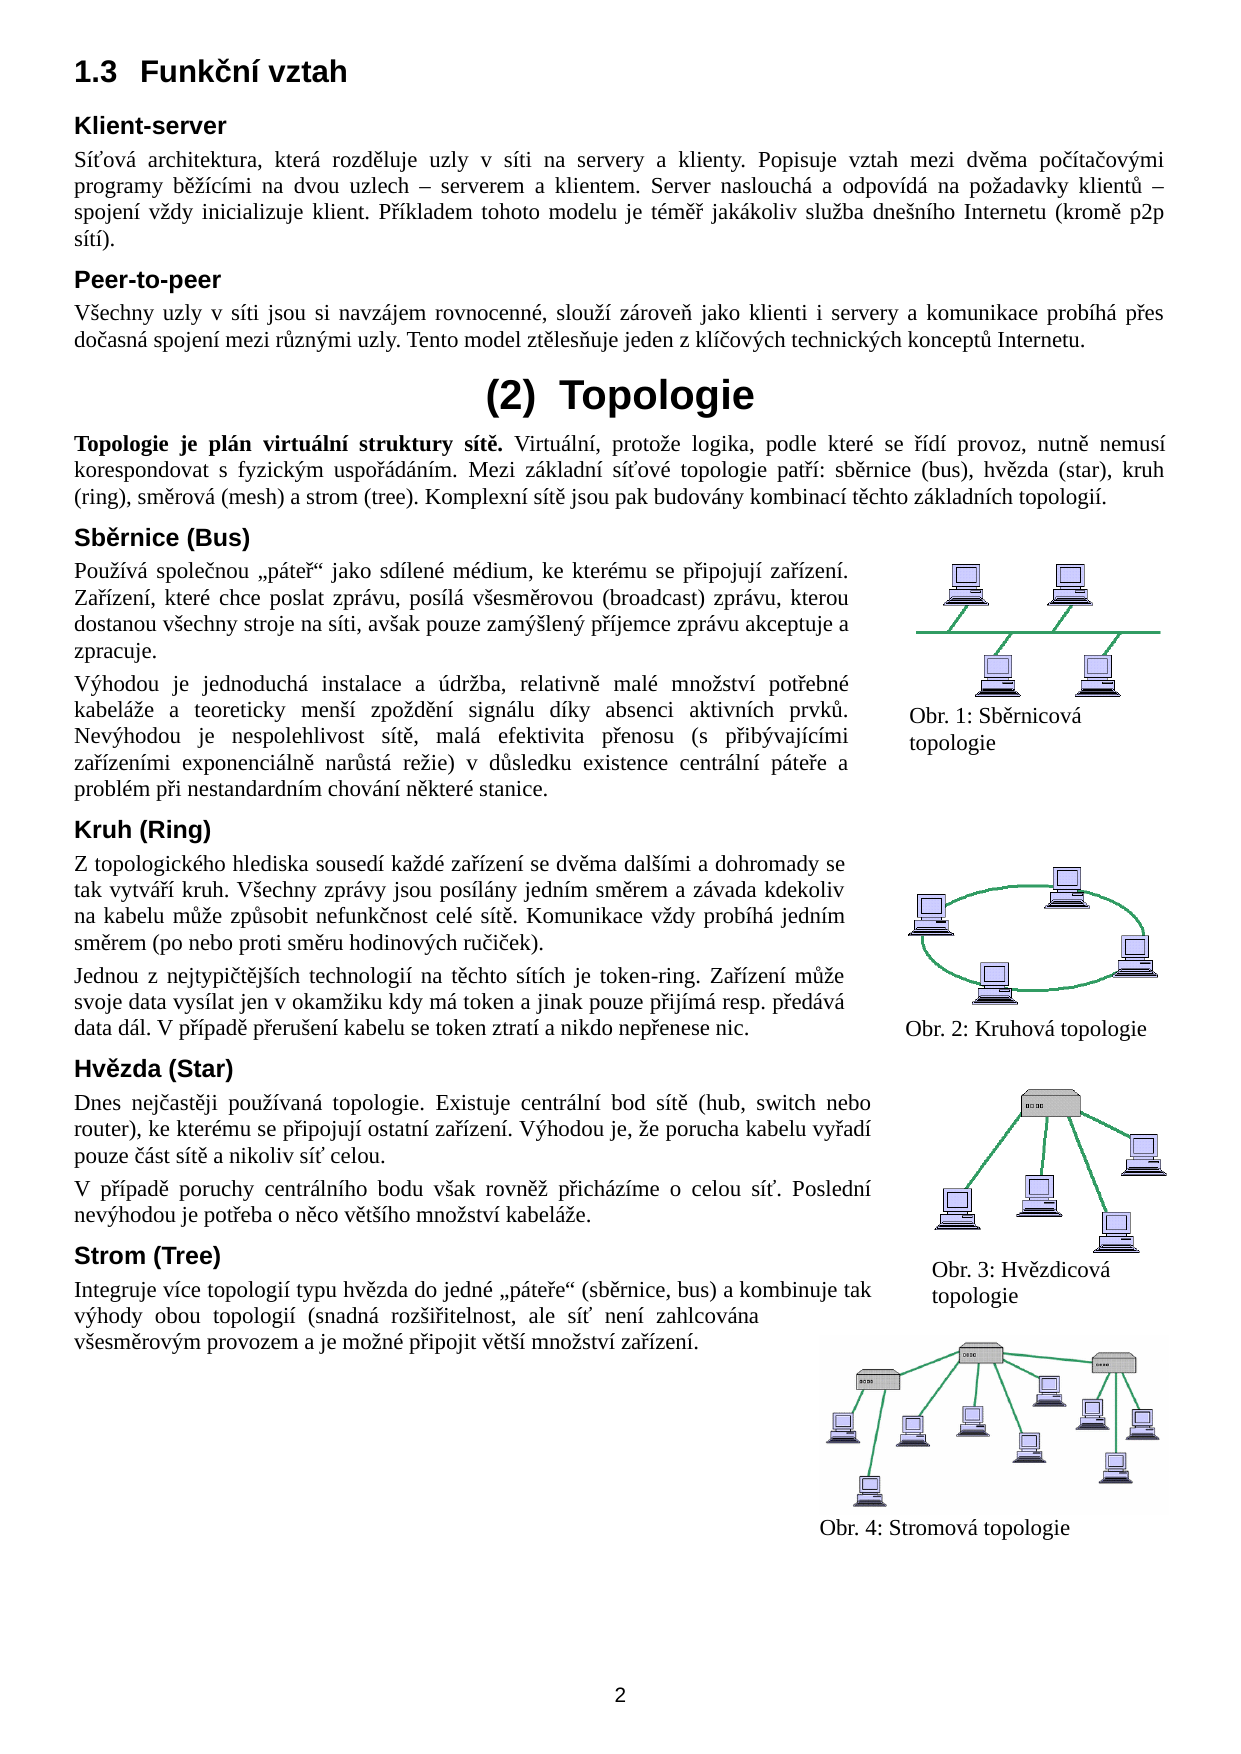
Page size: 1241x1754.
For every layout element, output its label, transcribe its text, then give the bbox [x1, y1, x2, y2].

text Jednou z nejtypičtějších technologií na těchto sítích je token-ring. Zařízení může svoje data vysílat jen v okamžiku kdy má token a jinak pouze přijímá resp. předává data dál. V případě přerušení kabelu se token ztratí a nikdo nepřenese nic. [74, 962, 905, 1041]
picture [931, 1084, 1169, 1256]
picture [909, 558, 1166, 703]
text Dnes nejčastěji používaná topologie. Existuje centrální bod sítě (hub, switch nebo router), ke kterému se připojují ostatní zařízení. Výhodou je, že porucha kabelu vyřadí pouze část sítě a nikoliv síť celou. [74, 1089, 931, 1168]
text Obr. 4: Stromová topologie [819, 1515, 1168, 1541]
subtitle Topologie [74, 370, 1166, 418]
picture [819, 1335, 1169, 1515]
subtitle Kruh (Ring) [74, 815, 1166, 855]
text Topologie je plán virtuální struktury sítě. Virtuální, protože logika, podle které se řídí provoz, nutně nemusí korespondovat s fyzickým uspořádáním. Mezi základní síťové topologie patří: sběrnice (bus), hvězda (star), kruh (ring), směrová (mesh) a strom (tree). Komplexní sítě jsou pak budovány kombinací těchto základních topologií. [74, 430, 1166, 509]
subtitle Hvězda (Star) [74, 1054, 1168, 1084]
text Obr. 3: Hvězdicová topologie [932, 1256, 1168, 1309]
subtitle Klient-server [74, 111, 1166, 140]
subtitle Sběrnice (Bus) [74, 523, 1166, 558]
subtitle Funkční vztah [74, 53, 1166, 89]
subtitle Peer-to-peer [74, 265, 1166, 293]
text Všechny uzly v síti jsou si navzájem rovnocenné, slouží zároveň jako klienti i servery a komunikace probíhá přes dočasná spojení mezi různými uzly. Tento model ztělesňuje jeden z klíčových technických konceptů Internetu. [74, 299, 1166, 352]
text Výhodou je jednoduchá instalace a údržba, relativně malé množství potřebné kabeláže a teoreticky menší zpoždění signálu díky absenci aktivních prvků. Nevýhodou je nespolehlivost sítě, malá efektivita přenosu (s přibývajícími zařízeními exponenciálně narůstá režie) v důsledku existence centrální páteře a problém při nestandardním chování některé stanice. [74, 669, 1166, 801]
text Integruje více topologií typu hvězda do jedné „páteře“ (sběrnice, bus) a kombinuje tak výhody obou topologií (snadná rozšiřitelnost, ale síť není zahlcována všesměrovým provozem a je možné připojit větší množství zařízení. [74, 1276, 1168, 1355]
text Z topologického hlediska sousedí každé zařízení se dvěma dalšími a dohromady se tak vytváří kruh. Všechny zprávy jsou posílány jedním směrem a závada kdekoliv na kabelu může způsobit nefunkčnost celé sítě. Komunikace vždy probíhá jedním směrem (po nebo proti směru hodinových ručiček). [74, 850, 905, 955]
picture [905, 855, 1165, 1016]
text V případě poruchy centrálního bodu však rovněž přicházíme o celou síť. Poslední nevýhodou je potřeba o něco většího množství kabeláže. [74, 1175, 931, 1227]
subtitle Strom (Tree) [74, 1241, 932, 1270]
text Obr. 1: Sběrnicová topologie [909, 703, 1165, 755]
text Obr. 2: Kruhová topologie [905, 1016, 1164, 1042]
text Síťová architektura, která rozděluje uzly v síti na servery a klienty. Popisuje vztah mezi dvěma počítačovými programy běžícími na dvou uzlech – serverem a klientem. Server naslouchá a odpovídá na požadavky klientů – spojení vždy inicializuje klient. Příkladem tohoto modelu je téměř jakákoliv služba dnešního Internetu (kromě p2p sítí). [74, 146, 1166, 251]
text Používá společnou „páteř“ jako sdílené médium, ke kterému se připojují zařízení. Zařízení, které chce poslat zprávu, posílá všesměrovou (broadcast) zprávu, kterou dostanou všechny stroje na síti, avšak pouze zamýšlený příjemce zprávu akceptuje a zpracuje. [74, 558, 909, 663]
